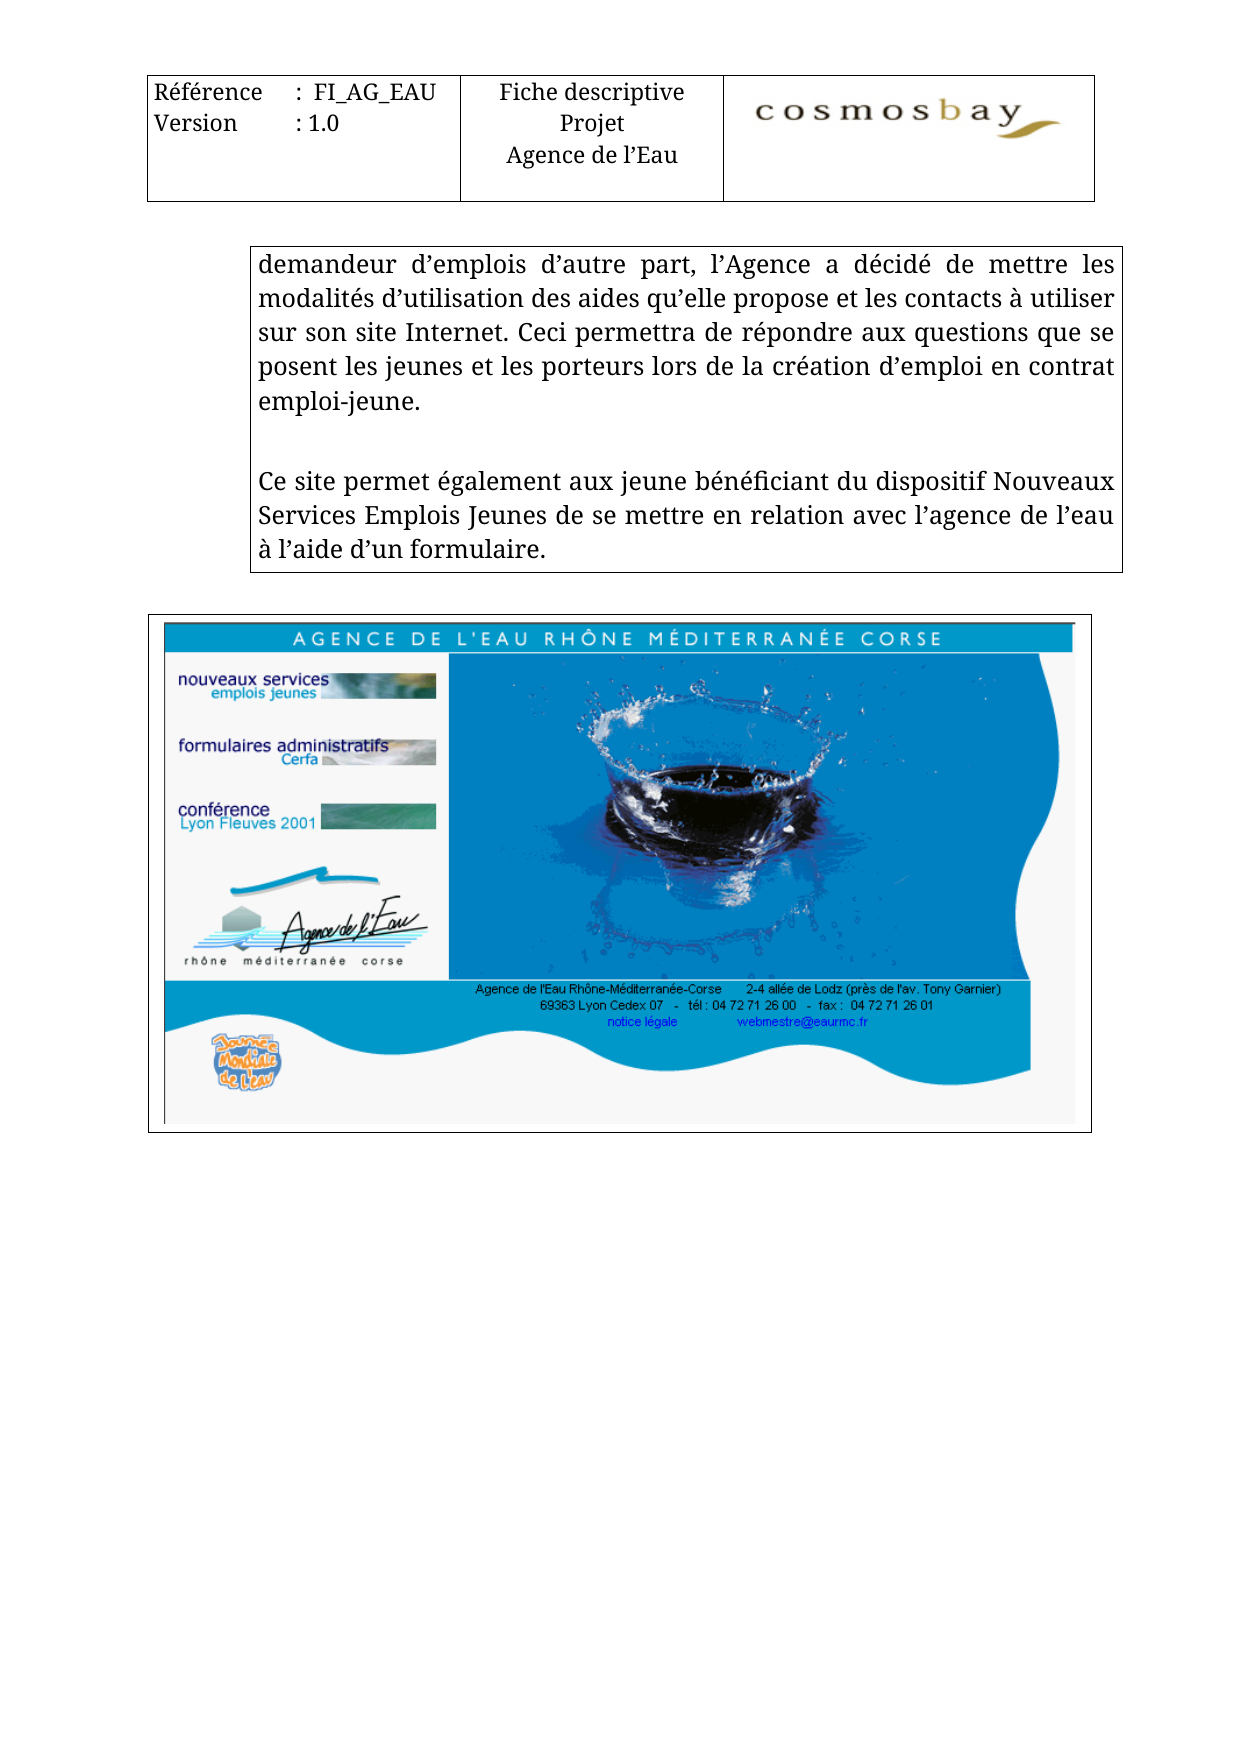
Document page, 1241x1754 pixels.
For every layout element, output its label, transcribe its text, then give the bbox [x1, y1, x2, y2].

table_cell [140, 246, 250, 572]
picture [749, 85, 1069, 143]
table_cell demandeur d’emplois d’autre part, l’Agence a décidé de mettre les modalités d’utilisation des aides qu’elle propose et les contacts à utiliser sur son site Internet. Ceci permettra de répondre aux questions que se posent les jeunes et les porteurs lors de la création d’emploi en contrat emploi-jeune. Ce site permet également aux jeune bénéficiant du dispositif Nouveaux Services Emplois Jeunes de se mettre en relation avec l’agence de l’eau à l’aide d’un formulaire. [251, 247, 1122, 572]
